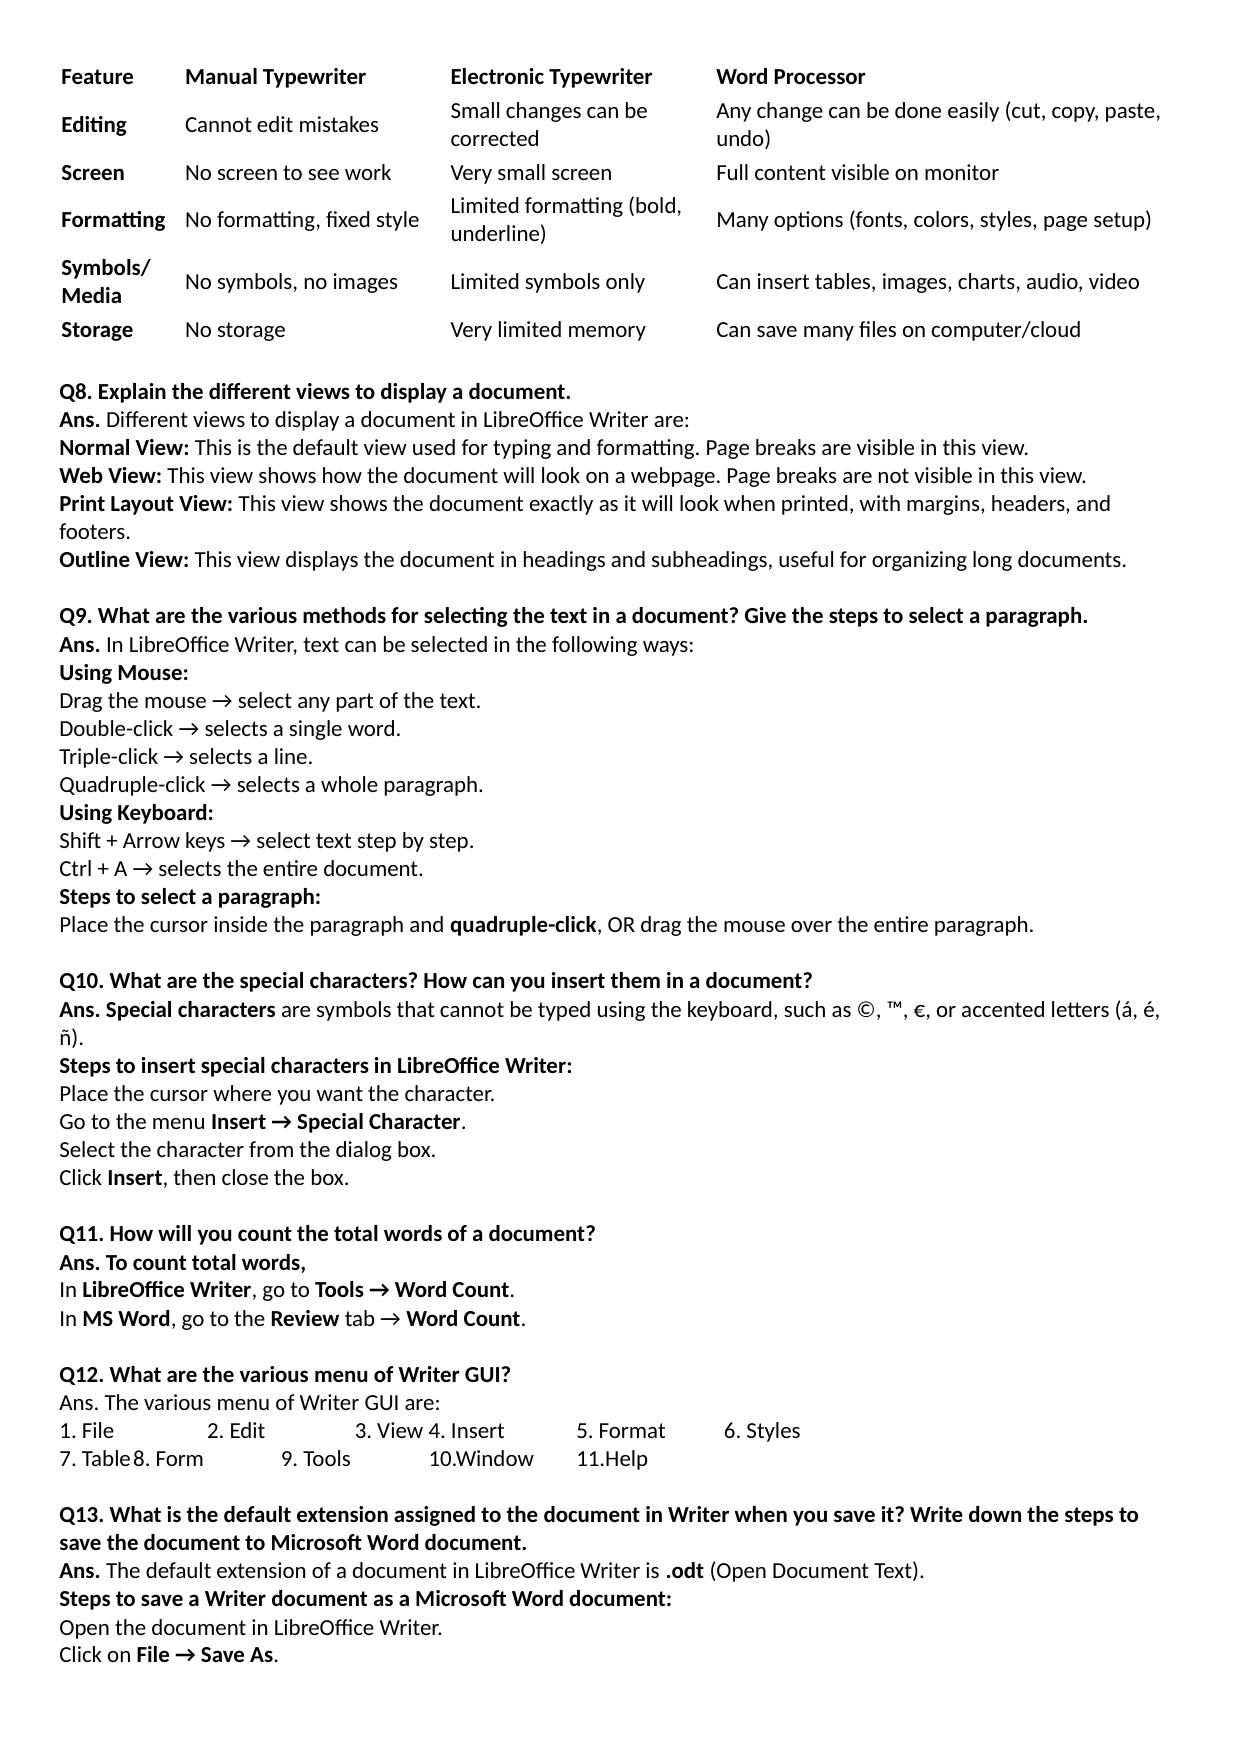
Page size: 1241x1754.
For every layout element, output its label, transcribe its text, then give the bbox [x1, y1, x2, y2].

text In MS Word, go to the Review tab → Word Count. [59, 1304, 1181, 1332]
text Using Keyboard: [59, 798, 1181, 826]
text Click on File → Save As. [59, 1641, 1181, 1669]
text Place the cursor where you want the character. [59, 1079, 1181, 1107]
table_cell Small changes can be corrected [448, 93, 713, 155]
table_cell Full content visible on monitor [713, 155, 1212, 189]
text Steps to select a paragraph: [59, 882, 1181, 910]
text Ans. Different views to display a document in LibreOffice Writer are: [59, 405, 1181, 433]
table_cell Formatting [58, 189, 182, 251]
table_cell No screen to see work [182, 155, 447, 189]
text Q13. What is the default extension assigned to the document in Writer when you save it? Write down the steps to save the document to Microsoft Word document. [59, 1501, 1181, 1557]
text Place the cursor inside the paragraph and quadruple-click, OR drag the mouse over the entire paragraph. [59, 910, 1181, 938]
text 1. File 2. Edit 3. View 4. Insert 5. Format 6. Styles [59, 1416, 1181, 1444]
text Shift + Arrow keys → select text step by step. [59, 826, 1181, 854]
text Drag the mouse → select any part of the text. [59, 686, 1181, 714]
text Ans. Special characters are symbols that cannot be typed using the keyboard, such as ©, ™, €, or accented letters (á, é, ñ). [59, 995, 1181, 1051]
table_cell Screen [58, 155, 182, 189]
text Normal View: This is the default view used for typing and formatting. Page breaks are visible in this view. [59, 433, 1181, 461]
table_cell No symbols, no images [182, 251, 447, 312]
table_cell No formatting, fixed style [182, 189, 447, 251]
table_header Manual Typewriter [182, 59, 447, 93]
text Outline View: This view displays the document in headings and subheadings, useful for organizing long documents. [59, 545, 1181, 573]
table_cell Limited symbols only [448, 251, 713, 312]
table_cell Can save many files on computer/cloud [713, 313, 1212, 346]
table_cell No storage [182, 313, 447, 346]
text 7. Table 8. Form 9. Tools 10.Window 11.Help [59, 1444, 1181, 1472]
table_cell Can insert tables, images, charts, audio, video [713, 251, 1212, 312]
text Open the document in LibreOffice Writer. [59, 1613, 1181, 1641]
text Ans. To count total words, [59, 1248, 1181, 1276]
table_cell Cannot edit mistakes [182, 93, 447, 155]
text Q9. What are the various methods for selecting the text in a document? Give the steps to select a paragraph. [59, 602, 1181, 630]
text Go to the menu Insert → Special Character. [59, 1107, 1181, 1135]
table_cell Symbols/Media [58, 251, 182, 312]
table_cell Editing [58, 93, 182, 155]
text Steps to insert special characters in LibreOffice Writer: [59, 1051, 1181, 1079]
text Double-click → selects a single word. [59, 714, 1181, 742]
table_cell Storage [58, 313, 182, 346]
text Q12. What are the various menu of Writer GUI? Ans. The various menu of Writer GUI are: [59, 1360, 1181, 1416]
table_cell Very limited memory [448, 313, 713, 346]
text Steps to save a Writer document as a Microsoft Word document: [59, 1584, 1181, 1613]
text Web View: This view shows how the document will look on a webpage. Page breaks are not visible in this view. [59, 461, 1181, 489]
table_cell Limited formatting (bold, underline) [448, 189, 713, 251]
table_cell Very small screen [448, 155, 713, 189]
text Print Layout View: This view shows the document exactly as it will look when printed, with margins, headers, and footers. [59, 489, 1181, 545]
table_cell Many options (fonts, colors, styles, page setup) [713, 189, 1212, 251]
text Q8. Explain the different views to display a document. [59, 377, 1181, 405]
text Ans. In LibreOffice Writer, text can be selected in the following ways: [59, 630, 1181, 658]
table_header Word Processor [713, 59, 1212, 93]
table_header Electronic Typewriter [448, 59, 713, 93]
text Q11. How will you count the total words of a document? [59, 1219, 1181, 1248]
table_header Feature [58, 59, 182, 93]
text Ctrl + A → selects the entire document. [59, 854, 1181, 882]
text Select the character from the dialog box. [59, 1135, 1181, 1163]
text Ans. The default extension of a document in LibreOffice Writer is .odt (Open Document Text). [59, 1557, 1181, 1584]
text Quadruple-click → selects a whole paragraph. [59, 770, 1181, 798]
text Click Insert, then close the box. [59, 1163, 1181, 1191]
table_cell Any change can be done easily (cut, copy, paste, undo) [713, 93, 1212, 155]
text Q10. What are the special characters? How can you insert them in a document? [59, 967, 1181, 995]
text Using Mouse: [59, 658, 1181, 686]
text In LibreOffice Writer, go to Tools → Word Count. [59, 1276, 1181, 1304]
text Triple-click → selects a line. [59, 742, 1181, 770]
